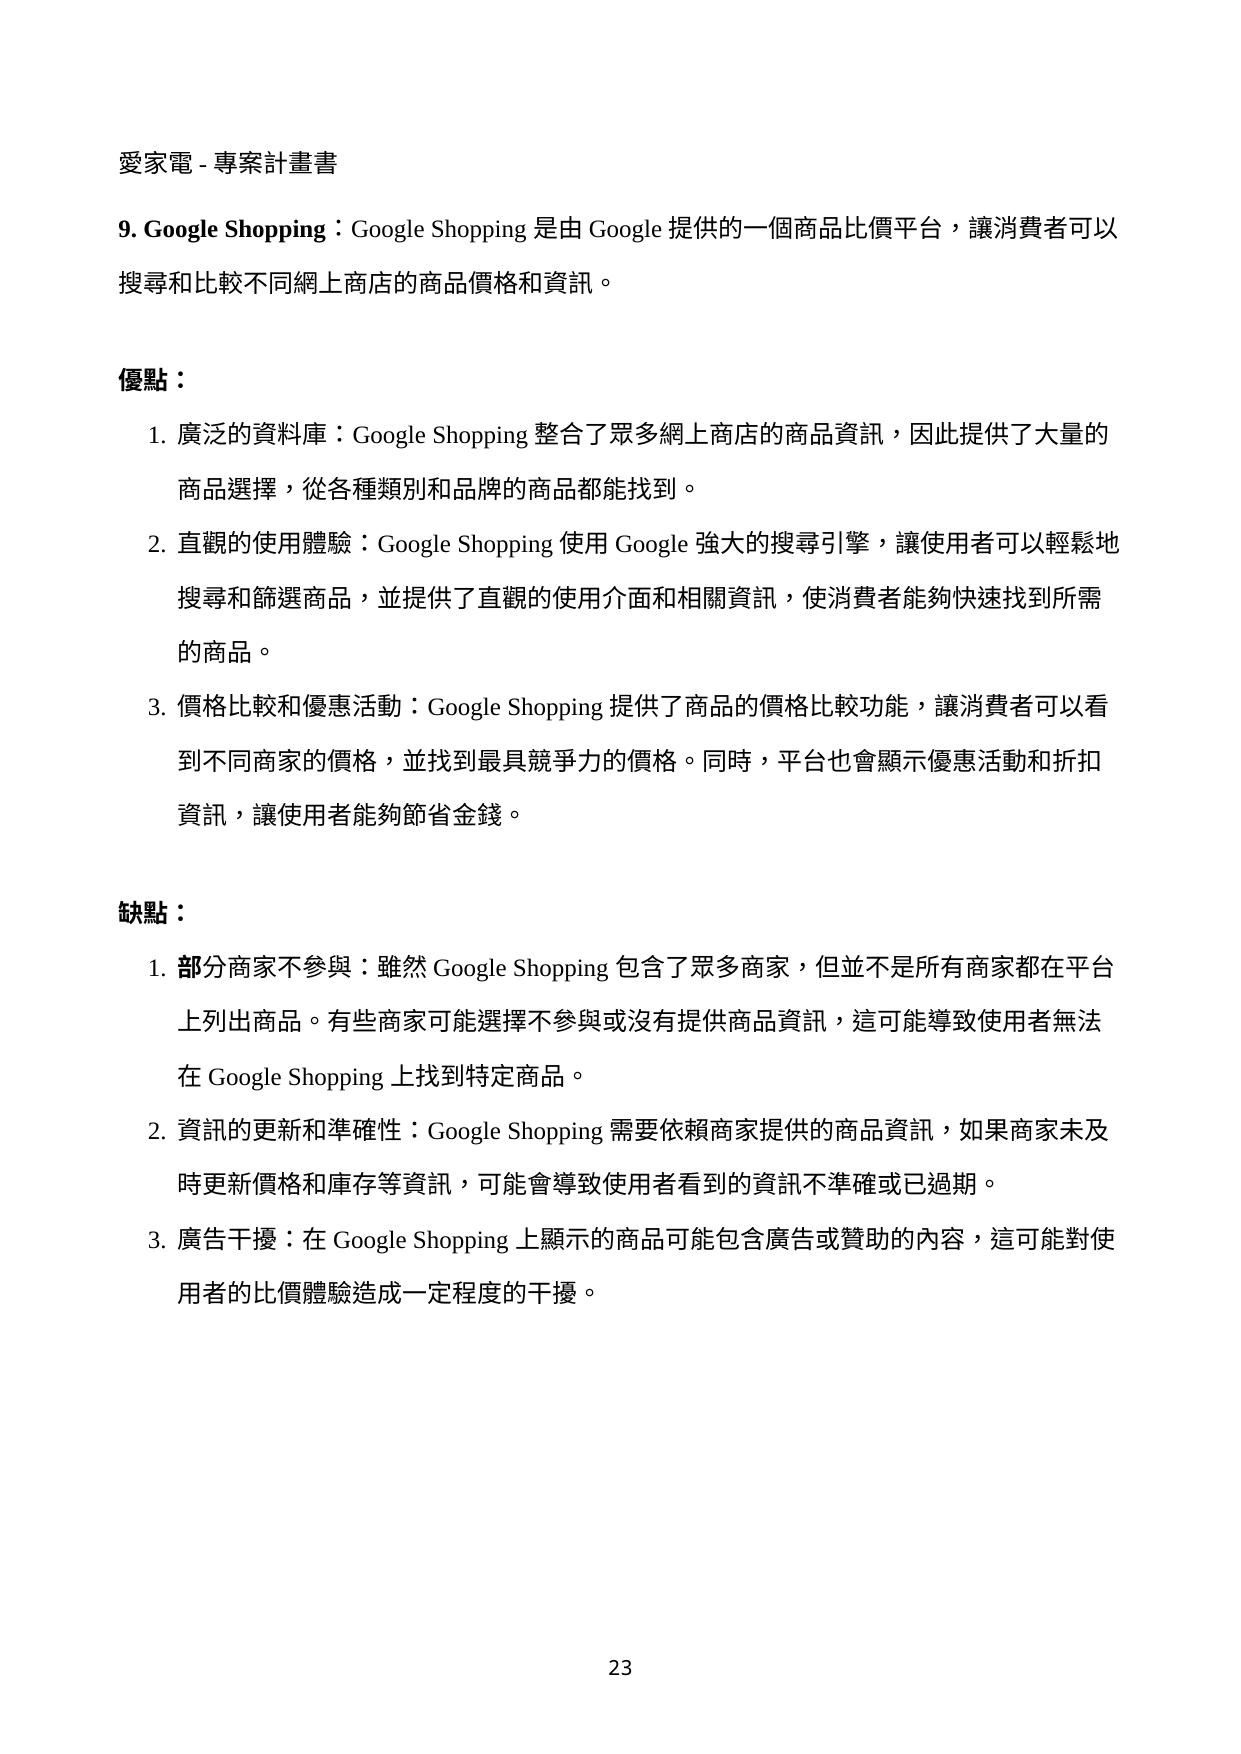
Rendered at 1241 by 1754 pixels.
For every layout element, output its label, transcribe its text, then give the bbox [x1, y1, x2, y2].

list 部分商家不參與：雖然 Google Shopping 包含了眾多商家，但並不是所有商家都在平台上列出商品。有些商家可能選擇不參與或沒有提供商品資訊，這可能導致使用者無法在 Google Shopping 上找到特定商品。 [148, 947, 1122, 1092]
text 缺點： [118, 893, 1122, 929]
list 廣告干擾：在 Google Shopping 上顯示的商品可能包含廣告或贊助的內容，這可能對使用者的比價體驗造成一定程度的干擾。 [148, 1219, 1122, 1310]
list 廣泛的資料庫：Google Shopping 整合了眾多網上商店的商品資訊，因此提供了大量的商品選擇，從各種類別和品牌的商品都能找到。 [148, 415, 1122, 506]
list 價格比較和優惠活動：Google Shopping 提供了商品的價格比較功能，讓消費者可以看到不同商家的價格，並找到最具競爭力的價格。同時，平台也會顯示優惠活動和折扣資訊，讓使用者能夠節省金錢。 [148, 687, 1122, 832]
list 資訊的更新和準確性：Google Shopping 需要依賴商家提供的商品資訊，如果商家未及時更新價格和庫存等資訊，可能會導致使用者看到的資訊不準確或已過期。 [148, 1111, 1122, 1201]
text 優點： [118, 361, 1122, 397]
list 直觀的使用體驗：Google Shopping 使用 Google 強大的搜尋引擎，讓使用者可以輕鬆地搜尋和篩選商品，並提供了直觀的使用介面和相關資訊，使消費者能夠快速找到所需的商品。 [148, 524, 1122, 669]
text 9. Google Shopping：Google Shopping 是由 Google 提供的一個商品比價平台，讓消費者可以搜尋和比較不同網上商店的商品價格和資訊。 [118, 209, 1122, 299]
